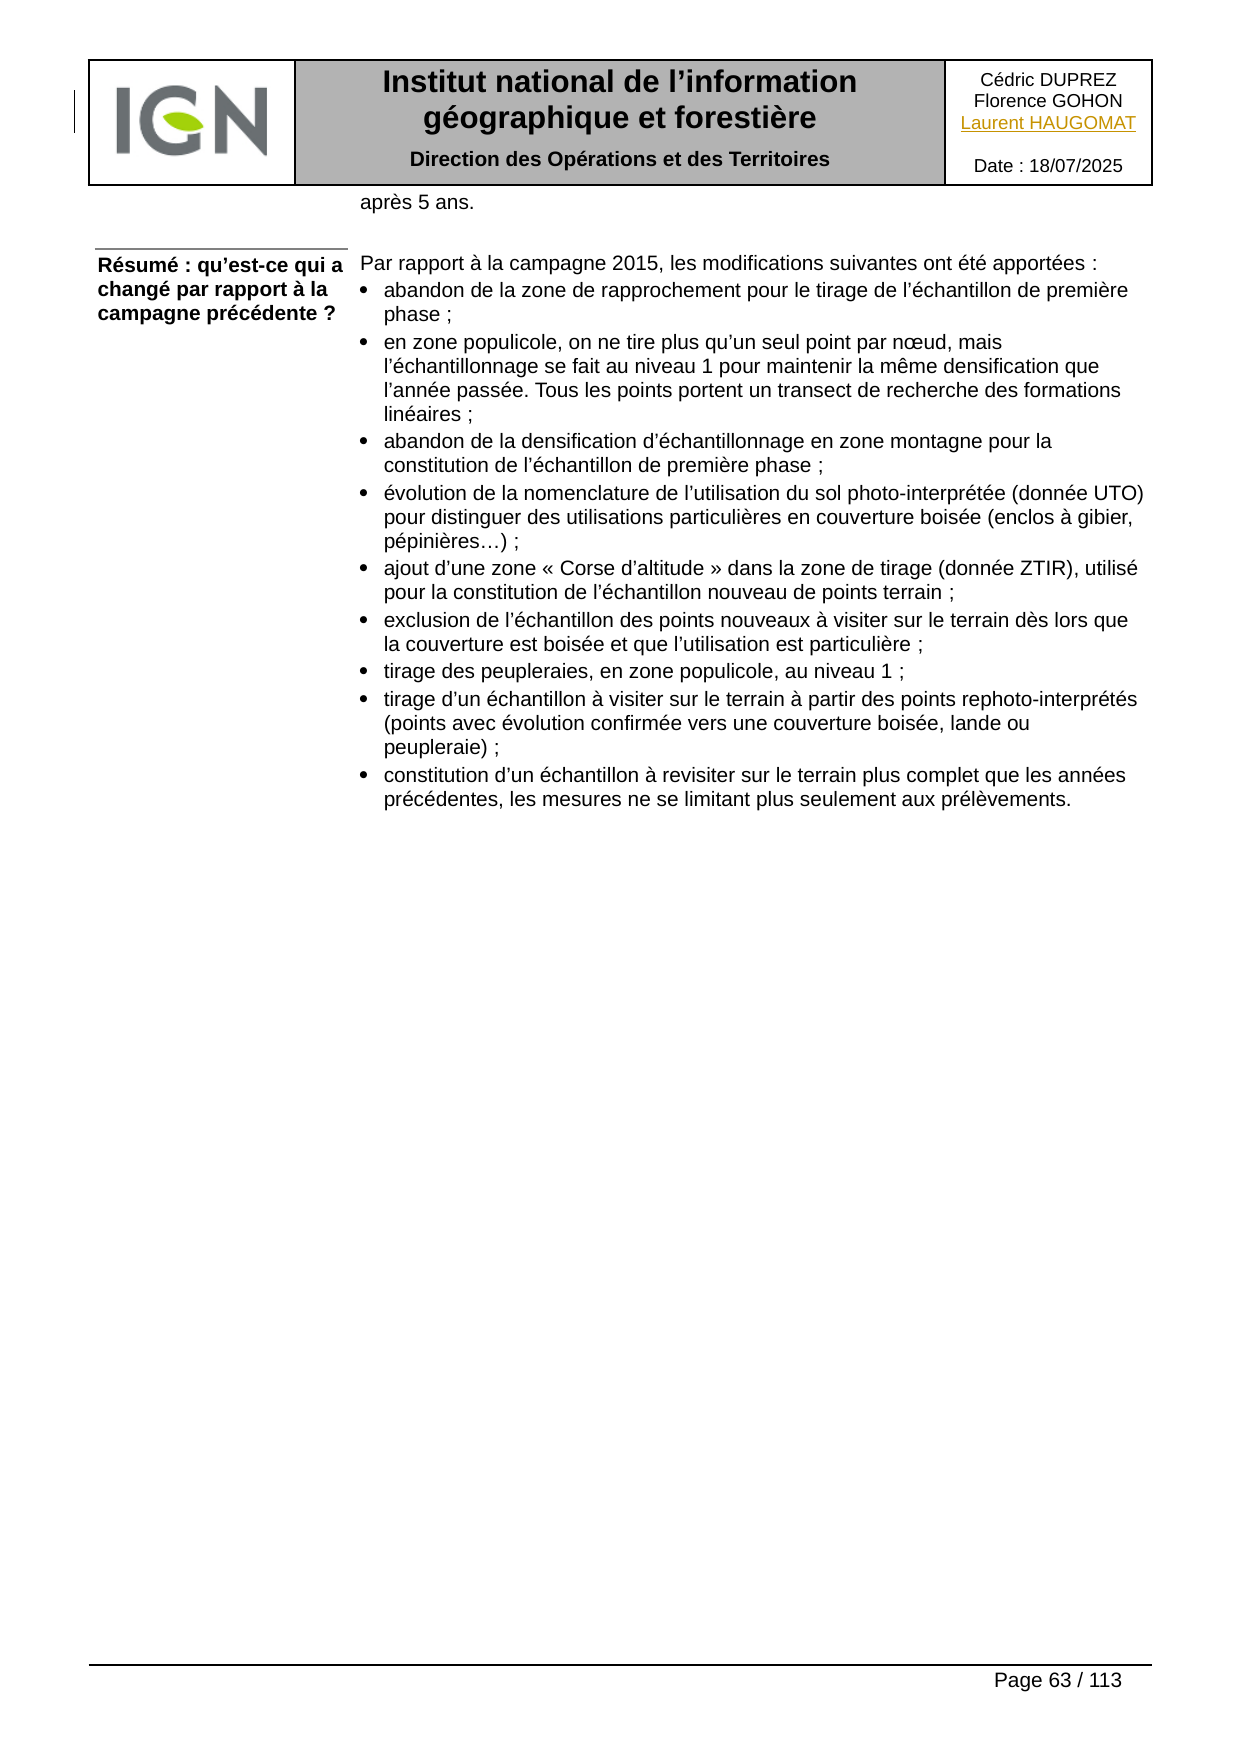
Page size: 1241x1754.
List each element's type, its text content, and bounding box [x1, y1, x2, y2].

table_cell Par rapport à la campagne 2015, les modifications suivantes ont été apportées : abandon de la zone de rapprochement pour le tirage de l’échantillon de première phase ; en zone populicole, on ne tire plus qu’un seul point par nœud, mais l’échantillonnage se fait au niveau 1 pour maintenir la même densification que l’année passée. Tous les points portent un transect de recherche des formations linéaires ; abandon de la densification d’échantillonnage en zone montagne pour la constitution de l’échantillon de première phase ; évolution de la nomenclature de l’utilisation du sol photo-interprétée (donnée UTO) pour distinguer des utilisations particulières en couverture boisée (enclos à gibier, pépinières…) ; ajout d’une zone « Corse d’altitude » dans la zone de tirage (donnée ZTIR), utilisé pour la constitution de l’échantillon nouveau de points terrain ; exclusion de l’échantillon des points nouveaux à visiter sur le terrain dès lors que la couverture est boisée et que l’utilisation est particulière ; tirage des peupleraies, en zone populicole, au niveau 1 ; tirage d’un échantillon à visiter sur le terrain à partir des points rephoto-interprétés (points avec évolution confirmée vers une couverture boisée, lande ou peupleraie) ; constitution d’un échantillon à revisiter sur le terrain plus complet que les années précédentes, les mesures ne se limitant plus seulement aux prélèvements. [354, 247, 1152, 844]
picture [91, 62, 293, 180]
table_cell Résumé : qu’est-ce qui a changé par rapport à la campagne précédente ? [89, 247, 354, 844]
table_cell [89, 186, 354, 247]
table_cell après 5 ans. [354, 186, 1152, 247]
